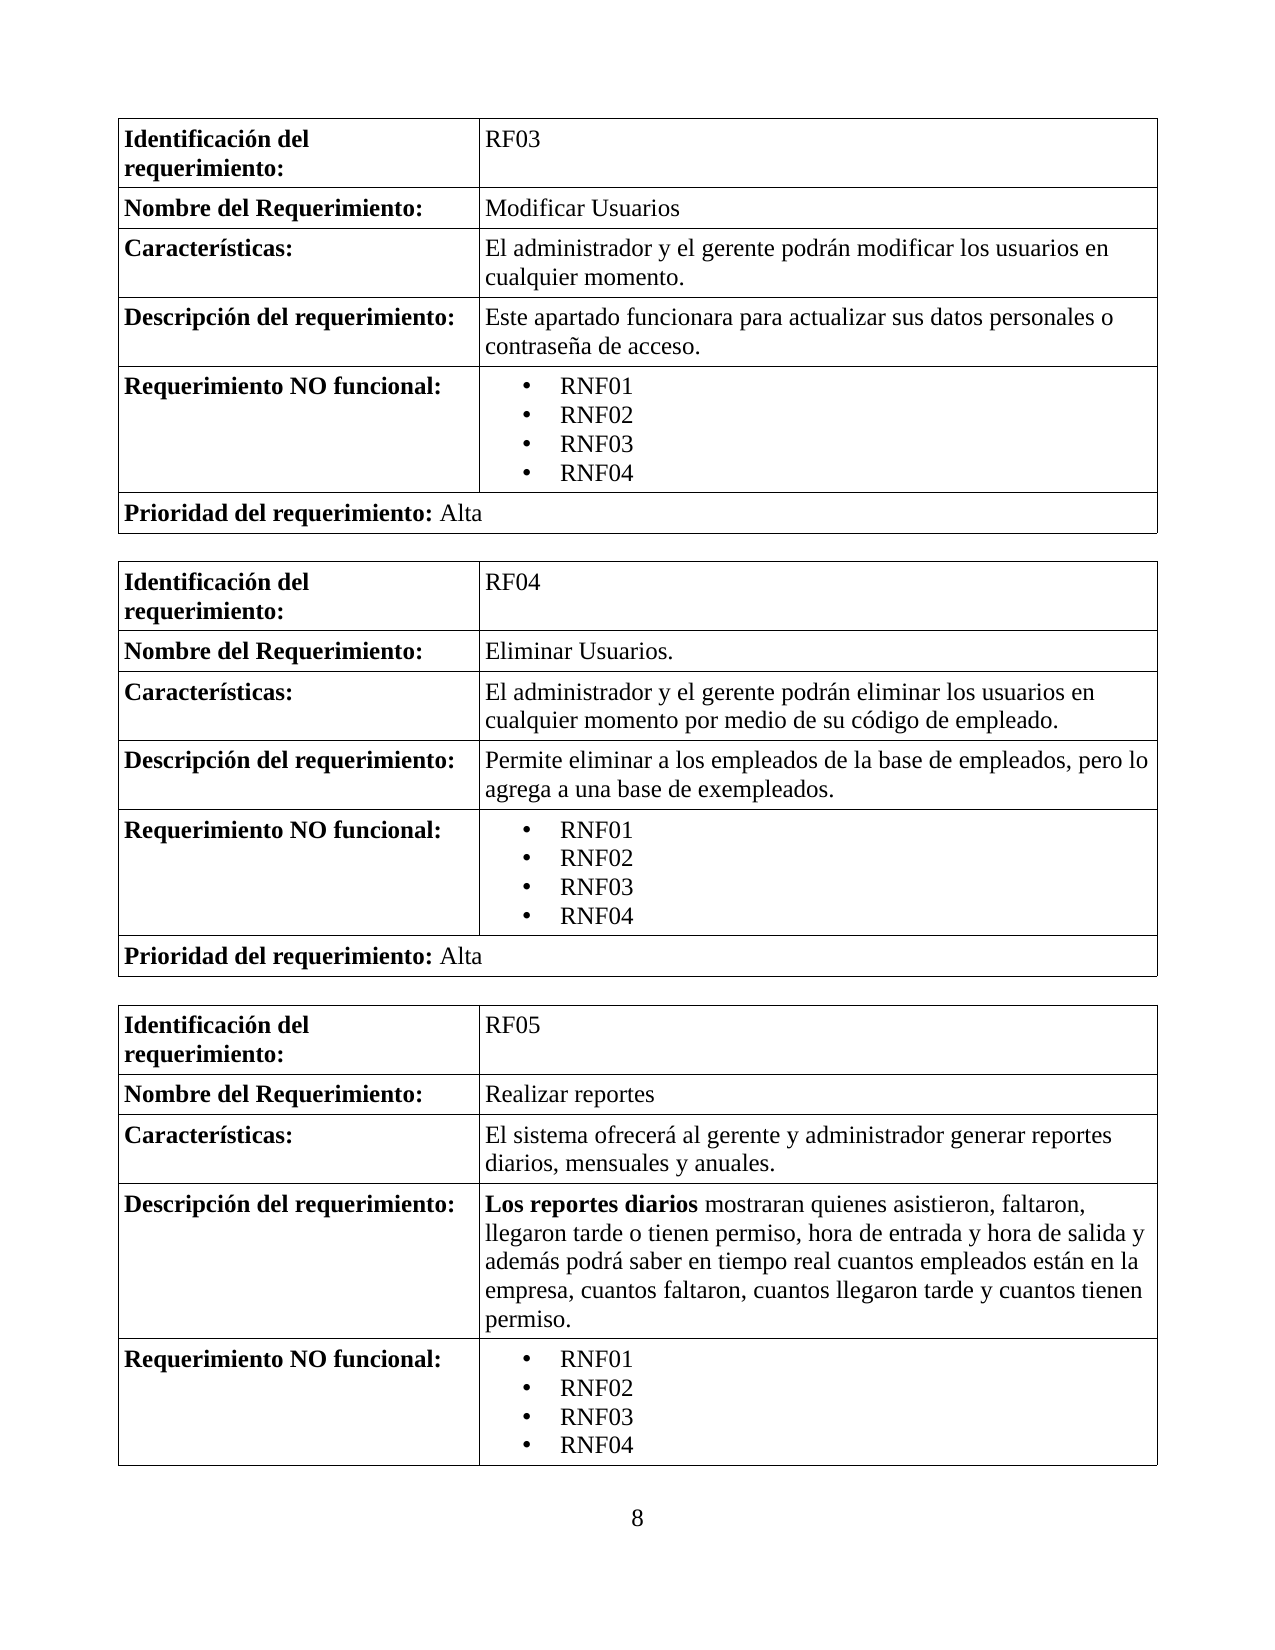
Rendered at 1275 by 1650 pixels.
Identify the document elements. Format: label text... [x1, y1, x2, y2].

table_cell Descripción del requerimiento: [119, 1184, 479, 1338]
table_cell Características: [119, 229, 479, 297]
table_cell Nombre del Requerimiento: [119, 631, 479, 671]
table_cell Descripción del requerimiento: [119, 298, 479, 366]
table_header RF04 [480, 562, 1157, 630]
table_cell Realizar reportes [480, 1075, 1157, 1114]
table_cell Modificar Usuarios [480, 188, 1157, 227]
table_cell Características: [119, 672, 479, 740]
table_cell Nombre del Requerimiento: [119, 1075, 479, 1114]
table_cell Requerimiento NO funcional: [119, 367, 479, 492]
table_cell Requerimiento NO funcional: [119, 1339, 479, 1465]
table_header Identificación del requerimiento: [119, 119, 479, 187]
table_cell Los reportes diarios mostraran quienes asistieron, faltaron, llegaron tarde o tienen permiso, hora de entrada y hora de salida y además podrá saber en tiempo real cuantos empleados están en la empresa, cuantos faltaron, cuantos llegaron tarde y cuantos tienen permiso. [480, 1184, 1157, 1338]
table_cell Descripción del requerimiento: [119, 741, 479, 809]
table_cell RNF01 RNF02 RNF03 RNF04 [480, 367, 1157, 492]
table_cell Características: [119, 1115, 479, 1183]
table_cell Eliminar Usuarios. [480, 631, 1157, 671]
table_cell Nombre del Requerimiento: [119, 188, 479, 227]
table_header RF05 [480, 1006, 1157, 1074]
table_cell Prioridad del requerimiento: Alta [119, 493, 1157, 532]
table_cell El sistema ofrecerá al gerente y administrador generar reportes diarios, mensuales y anuales. [480, 1115, 1157, 1183]
table_cell El administrador y el gerente podrán modificar los usuarios en cualquier momento. [480, 229, 1157, 297]
table_cell Prioridad del requerimiento: Alta [119, 936, 1157, 976]
table_header Identificación del requerimiento: [119, 562, 479, 630]
table_header RF03 [480, 119, 1157, 187]
table_header Identificación del requerimiento: [119, 1006, 479, 1074]
table_cell Este apartado funcionara para actualizar sus datos personales o contraseña de acceso. [480, 298, 1157, 366]
table_cell RNF01 RNF02 RNF03 RNF04 [480, 810, 1157, 935]
table_cell El administrador y el gerente podrán eliminar los usuarios en cualquier momento por medio de su código de empleado. [480, 672, 1157, 740]
table_cell Permite eliminar a los empleados de la base de empleados, pero lo agrega a una base de exempleados. [480, 741, 1157, 809]
table_cell Requerimiento NO funcional: [119, 810, 479, 935]
table_cell RNF01 RNF02 RNF03 RNF04 [480, 1339, 1157, 1465]
